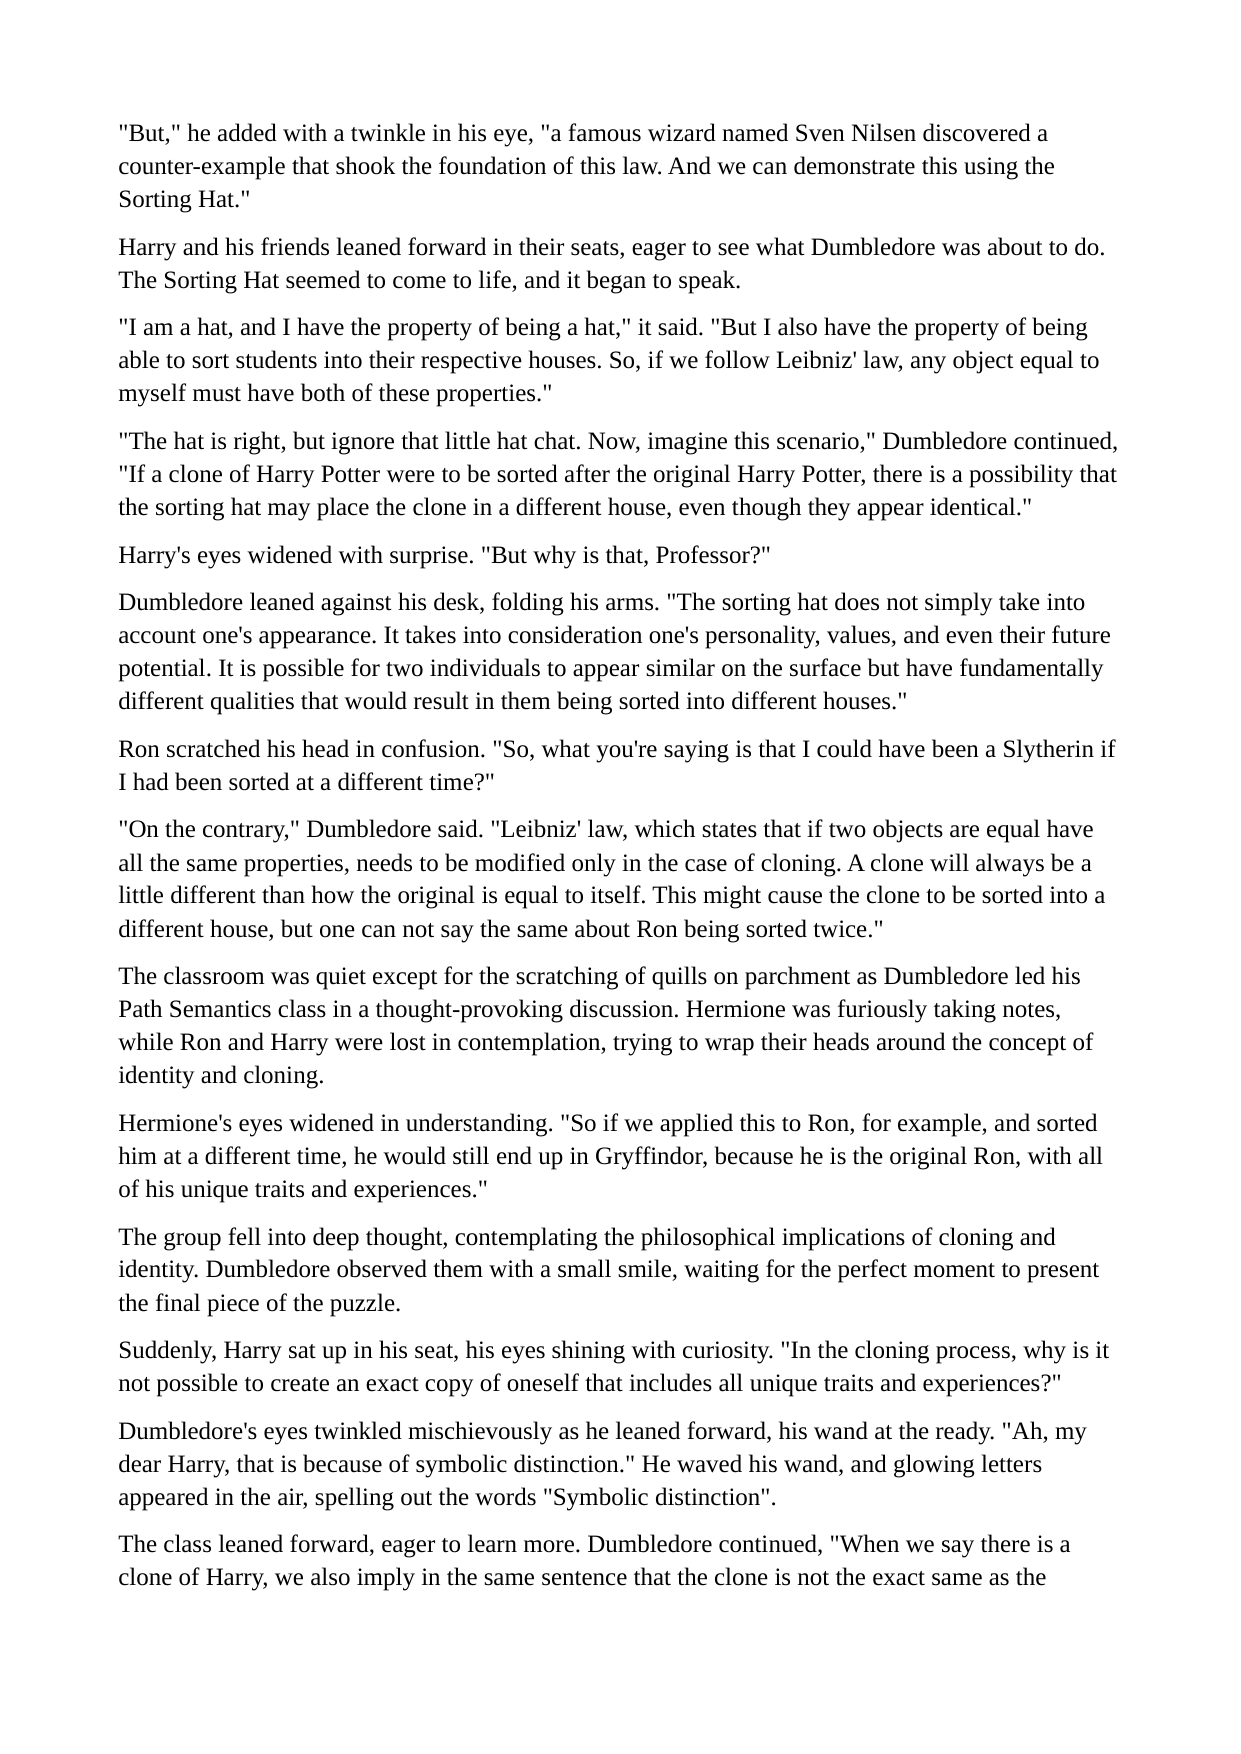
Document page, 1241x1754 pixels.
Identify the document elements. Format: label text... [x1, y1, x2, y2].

text Harry and his friends leaned forward in their seats, eager to see what Dumbledore was about to do. The Sorting Hat seemed to come to life, and it began to speak. [118, 232, 1122, 293]
text Dumbledore's eyes twinkled mischievously as he leaned forward, his wand at the ready. "Ah, my dear Harry, that is because of symbolic distinction." He waved his wand, and glowing letters appeared in the air, spelling out the words "Symbolic distinction". [118, 1416, 1122, 1511]
text Hermione's eyes widened in understanding. "So if we applied this to Ron, for example, and sorted him at a different time, he would still end up in Gryffindor, because he is the original Ron, with all of his unique traits and experiences." [118, 1108, 1122, 1203]
text The group fell into deep thought, contemplating the philosophical implications of cloning and identity. Dumbledore observed them with a small smile, waiting for the perfect moment to present the final piece of the puzzle. [118, 1222, 1122, 1316]
text "The hat is right, but ignore that little hat chat. Now, imagine this scenario," Dumbledore continued, "If a clone of Harry Potter were to be sorted after the original Harry Potter, there is a possibility that the sorting hat may place the clone in a different house, even though they appear identical." [118, 426, 1122, 521]
text Ron scratched his head in confusion. "So, what you're saying is that I could have been a Slytherin if I had been sorted at a different time?" [118, 734, 1122, 796]
text Harry's eyes widened with surprise. "But why is that, Professor?" [118, 540, 1122, 568]
text Suddenly, Harry sat up in his seat, his eyes shining with curiosity. "In the cloning process, why is it not possible to create an exact copy of oneself that includes all unique traits and experiences?" [118, 1335, 1122, 1397]
text "On the contrary," Dumbledore said. "Leibniz' law, which states that if two objects are equal have all the same properties, needs to be modified only in the case of cloning. A clone will always be a little different than how the original is equal to itself. This might cause the clone to be sorted into a different house, but one can not say the same about Ron being sorted twice." [118, 814, 1122, 942]
text "I am a hat, and I have the property of being a hat," it said. "But I also have the property of being able to sort students into their respective houses. So, if we follow Leibniz' law, any object equal to myself must have both of these properties." [118, 312, 1122, 407]
text The class leaned forward, eager to learn more. Dumbledore continued, "When we say there is a clone of Harry, we also imply in the same sentence that the clone is not the exact same as the [118, 1529, 1122, 1591]
text The classroom was quiet except for the scratching of quills on parchment as Dumbledore led his Path Semantics class in a thought-provoking discussion. Hermione was furiously taking notes, while Ron and Harry were lost in contemplation, trying to wrap their heads around the concept of identity and cloning. [118, 961, 1122, 1089]
text Dumbledore leaned against his desk, folding his arms. "The sorting hat does not simply take into account one's appearance. It takes into consideration one's personality, values, and even their future potential. It is possible for two individuals to appear similar on the surface but have fundamentally different qualities that would result in them being sorted into different houses." [118, 587, 1122, 715]
text "But," he added with a twinkle in his eye, "a famous wizard named Sven Nilsen discovered a counter-example that shook the foundation of this law. And we can demonstrate this using the Sorting Hat." [118, 118, 1122, 213]
